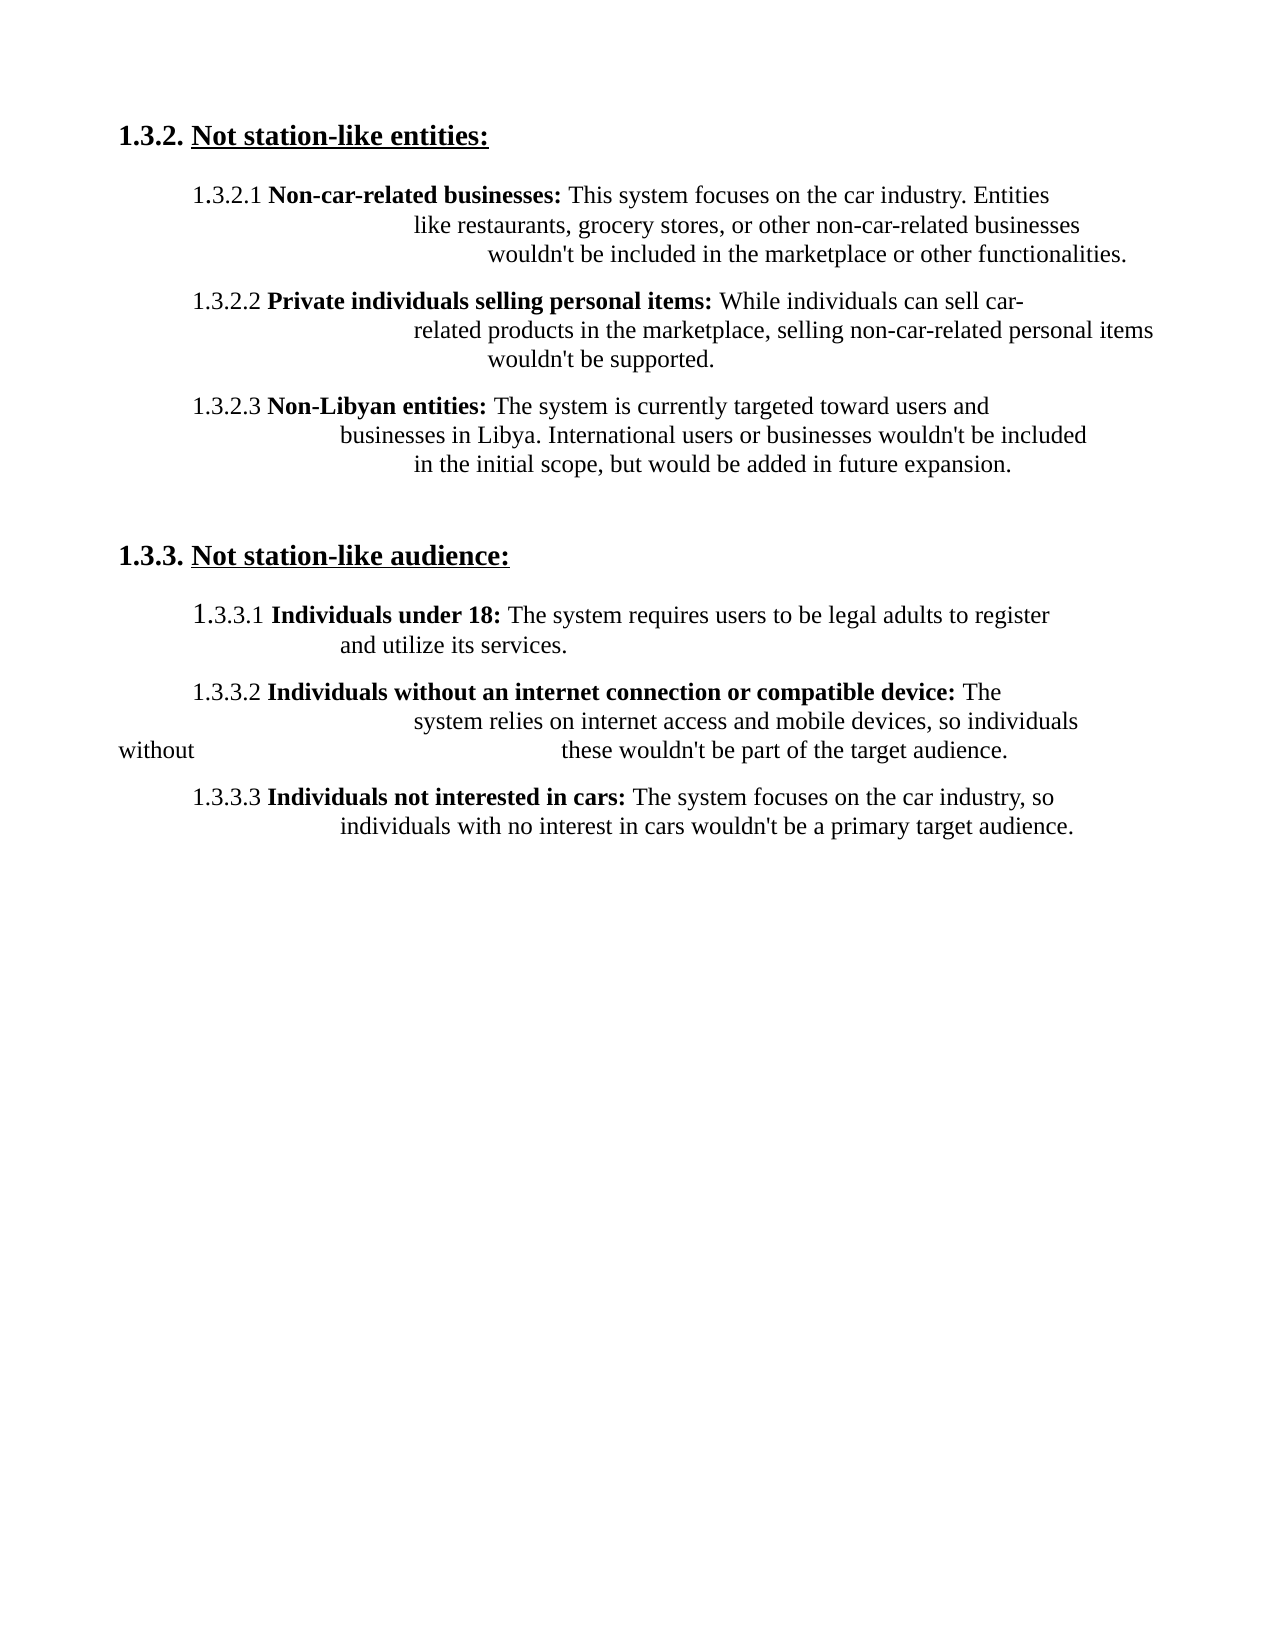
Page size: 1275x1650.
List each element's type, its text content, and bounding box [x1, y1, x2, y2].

subtitle 1.3.3.3 Individuals not interested in cars: The system focuses on the car industry, so individuals with no interest in cars wouldn't be a primary target audience. [118, 782, 1157, 840]
subtitle 1.3.2.2 Private individuals selling personal items: While individuals can sell car- related products in the marketplace, selling non-car-related personal items wouldn't be supported. [118, 286, 1157, 373]
subtitle 1.3.3.1 Individuals under 18: The system requires users to be legal adults to register and utilize its services. [118, 596, 1157, 658]
subtitle 1.3.3.2 Individuals without an internet connection or compatible device: The system relies on internet access and mobile devices, so individuals without these wouldn't be part of the target audience. [118, 677, 1157, 763]
subtitle 1.3.2. Not station-like entities: [118, 118, 1157, 152]
subtitle 1.3.3. Not station-like audience: [118, 538, 1157, 571]
subtitle 1.3.2.3 Non-Libyan entities: The system is currently targeted toward users and businesses in Libya. International users or businesses wouldn't be included in the initial scope, but would be added in future expansion. [118, 391, 1157, 478]
subtitle 1.3.2.1 Non-car-related businesses: This system focuses on the car industry. Entities like restaurants, grocery stores, or other non-car-related businesses wouldn't be included in the marketplace or other functionalities. [118, 177, 1157, 268]
